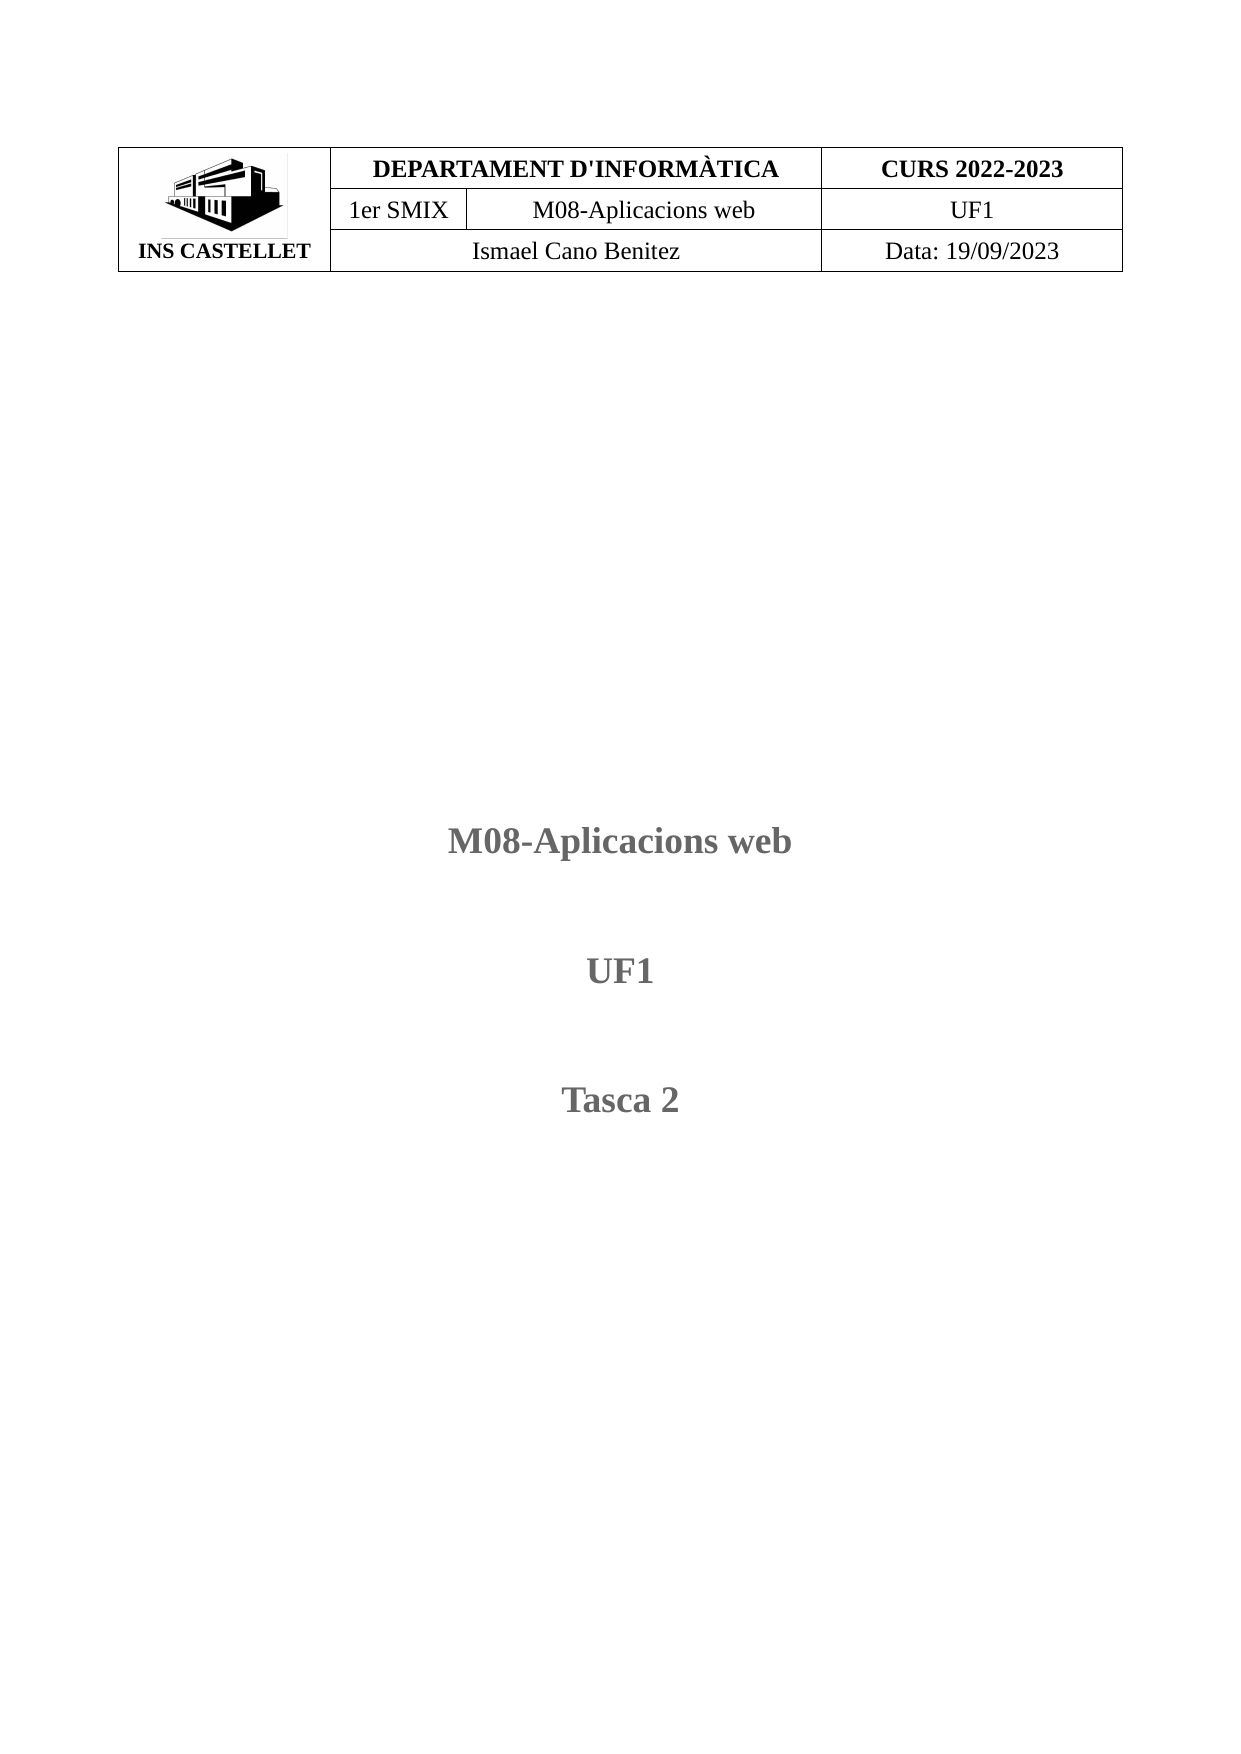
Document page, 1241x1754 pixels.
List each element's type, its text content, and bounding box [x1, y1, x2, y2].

text Tasca 2 [118, 1077, 1122, 1121]
text M08-Aplicacions web [118, 819, 1122, 862]
text UF1 [118, 948, 1122, 991]
picture [161, 153, 288, 239]
